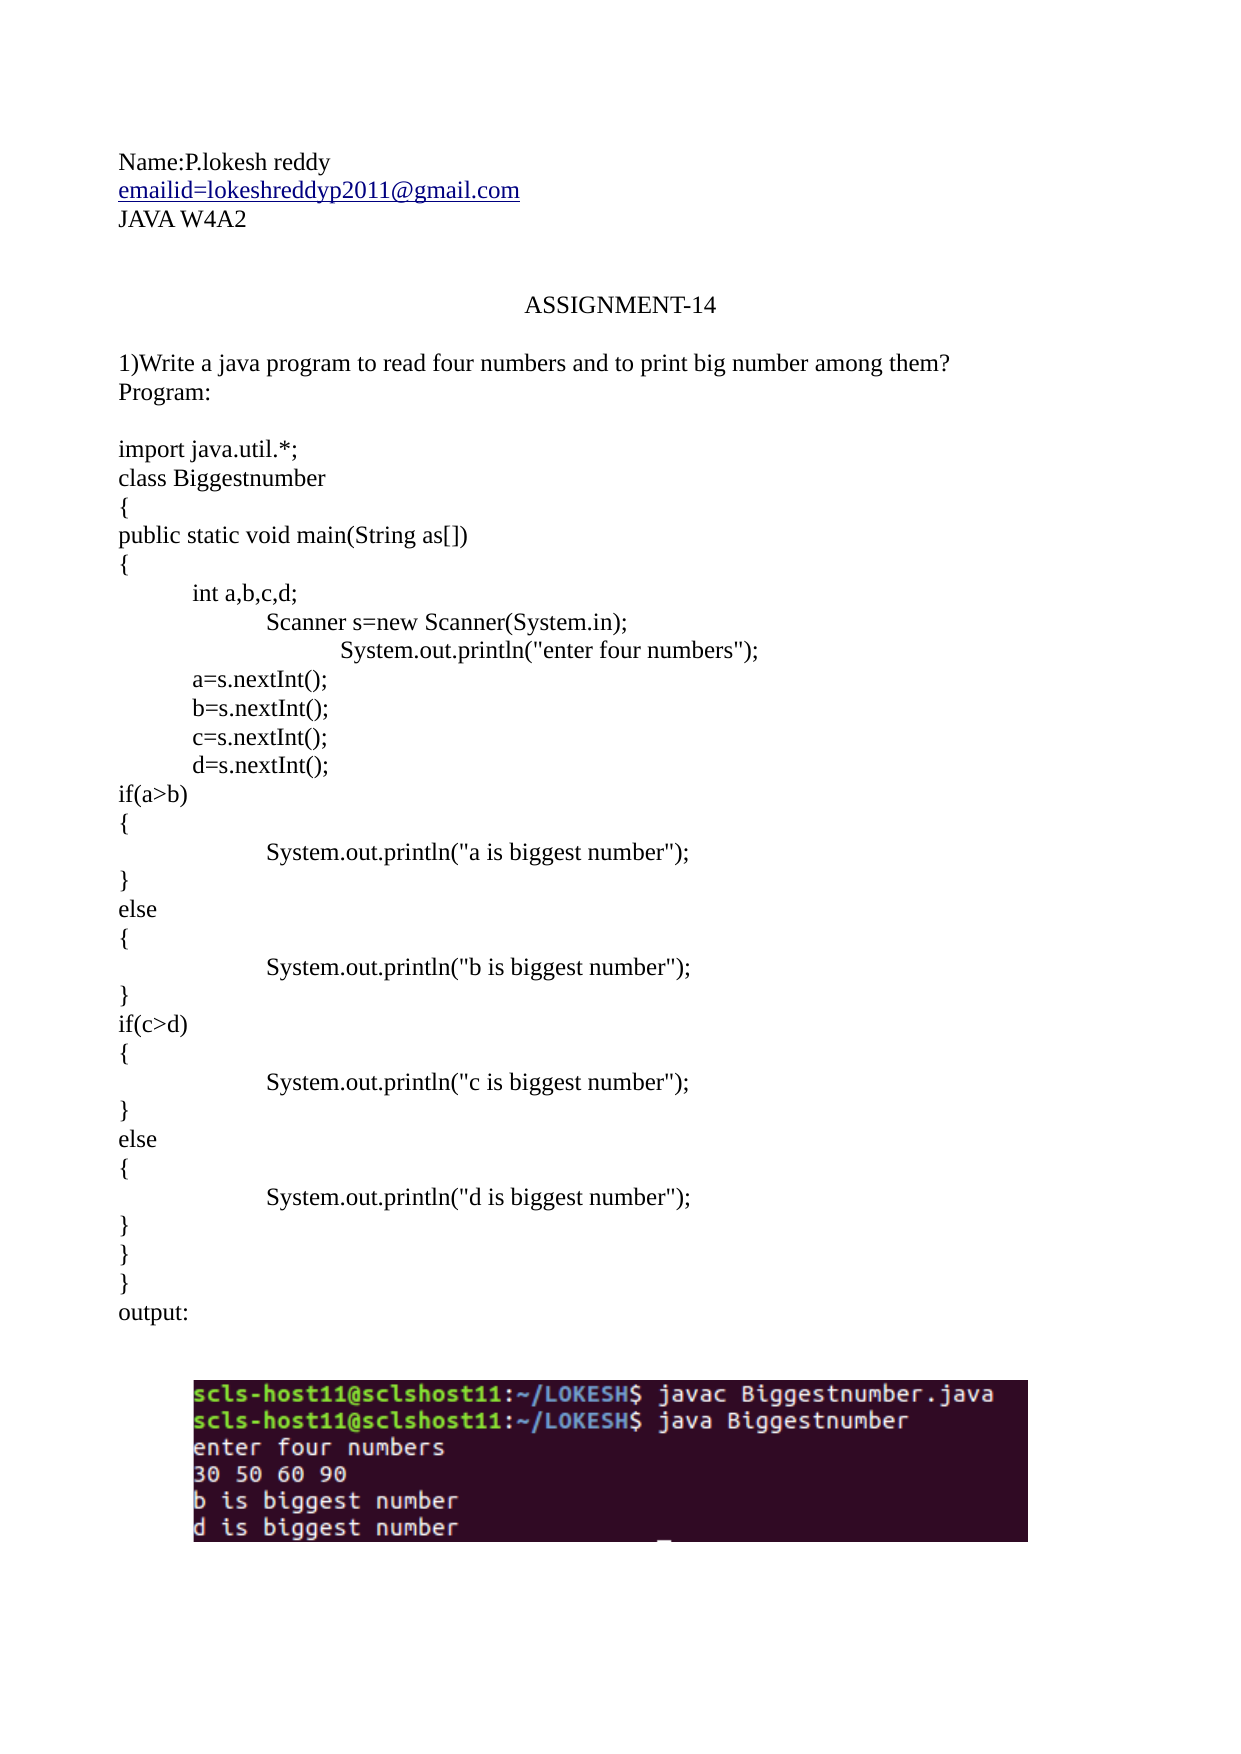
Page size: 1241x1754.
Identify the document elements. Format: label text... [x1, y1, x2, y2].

text else [118, 1124, 1122, 1153]
text int a,b,c,d; [118, 578, 1122, 607]
text else [118, 894, 1122, 923]
text b=s.nextInt(); [118, 693, 1122, 722]
text emailid=lokeshreddyp2011@gmail.com [118, 176, 1122, 204]
text } [118, 1268, 1122, 1297]
text { [118, 1038, 1122, 1067]
text } [118, 1239, 1122, 1268]
text JAVA W4A2 [118, 204, 1122, 233]
text output: [118, 1297, 1122, 1326]
text System.out.println("enter four numbers"); [118, 636, 1122, 664]
text Scanner s=new Scanner(System.in); [118, 607, 1122, 636]
text { [118, 808, 1122, 837]
text System.out.println("c is biggest number"); [118, 1067, 1122, 1096]
text { [118, 549, 1122, 578]
text Program: [118, 377, 1122, 406]
text ASSIGNMENT-14 [118, 291, 1122, 319]
text Name:P.lokesh reddy [118, 147, 1122, 176]
text System.out.println("a is biggest number"); [118, 837, 1122, 866]
text a=s.nextInt(); [118, 664, 1122, 693]
text } [118, 866, 1122, 894]
text c=s.nextInt(); [118, 722, 1122, 751]
text class Biggestnumber [118, 463, 1122, 492]
text } [118, 1096, 1122, 1124]
text if(a>b) [118, 779, 1122, 808]
text } [118, 981, 1122, 1009]
text { [118, 492, 1122, 521]
text } [118, 1211, 1122, 1239]
text public static void main(String as[]) [118, 521, 1122, 549]
text System.out.println("d is biggest number"); [118, 1182, 1122, 1211]
picture [193, 1380, 1028, 1542]
text System.out.println("b is biggest number"); [118, 952, 1122, 981]
text import java.util.*; [118, 434, 1122, 463]
text d=s.nextInt(); [118, 751, 1122, 779]
text { [118, 923, 1122, 952]
text { [118, 1153, 1122, 1182]
text 1)Write a java program to read four numbers and to print big number among them? [118, 348, 1122, 377]
text if(c>d) [118, 1009, 1122, 1038]
